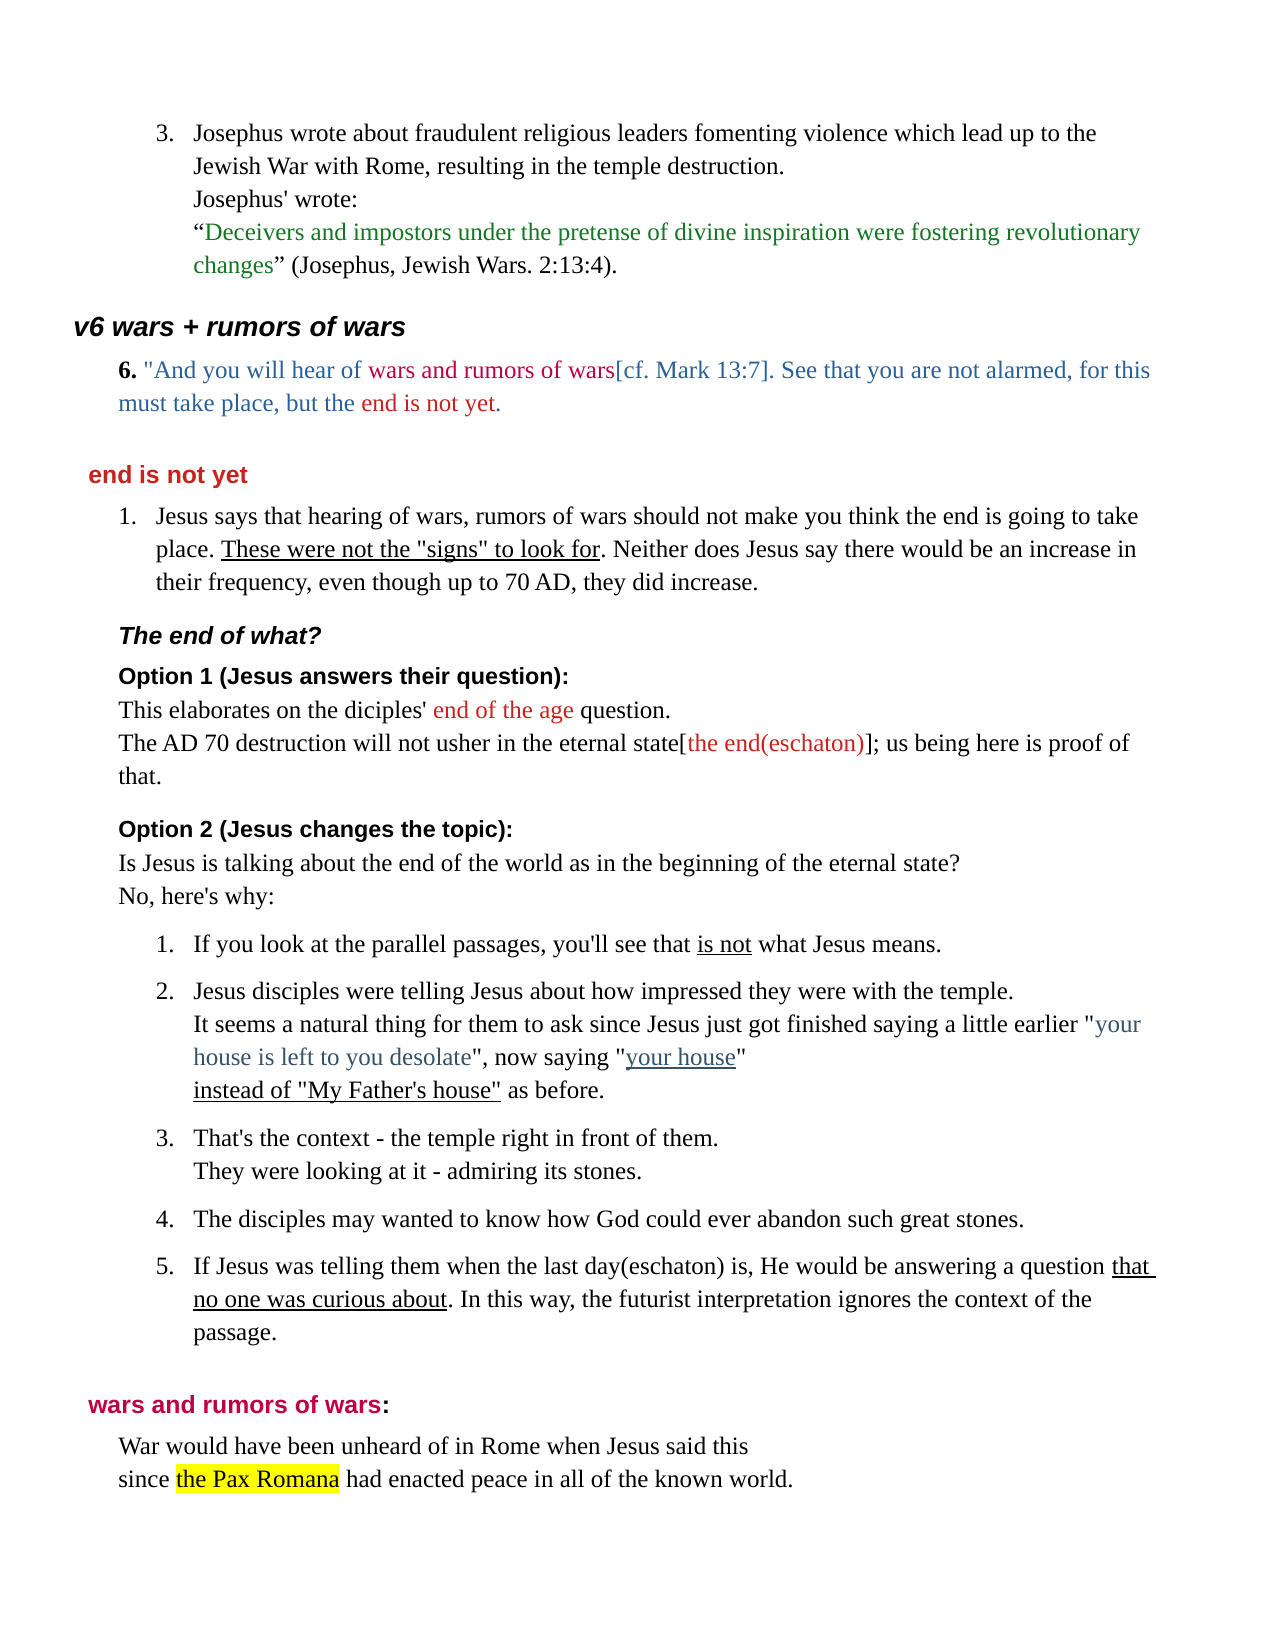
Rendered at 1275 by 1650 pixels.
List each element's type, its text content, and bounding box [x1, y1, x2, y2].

list Jesus disciples were telling Jesus about how impressed they were with the temple. It seems a natural thing for them to ask since Jesus just got finished saying a little earlier "your house is left to you desolate", now saying "your house" instead of "My Father's house" as before. [156, 976, 1157, 1104]
list If you look at the parallel passages, you'll see that is not what Jesus means. [156, 929, 1157, 958]
subtitle Option 2 (Jesus changes the topic): [118, 815, 1157, 842]
list Jesus says that hearing of wars, rumors of wars should not make you think the end is going to take place. These were not the "signs" to look for. Neither does Jesus say there would be an increase in their frequency, even though up to 70 AD, they did increase. [118, 501, 1157, 596]
subtitle wars and rumors of wars: [88, 1390, 1157, 1418]
text War would have been unheard of in Rome when Jesus said this since the Pax Romana had enacted peace in all of the known world. [118, 1431, 1157, 1493]
subtitle v6 wars + rumors of wars [73, 310, 1157, 342]
text This elaborates on the diciples' end of the age question. The AD 70 destruction will not usher in the eternal state[the end(eschaton)]; us being here is proof of that. [118, 695, 1157, 790]
list Josephus wrote about fraudulent religious leaders fomenting violence which lead up to the Jewish War with Rome, resulting in the temple destruction. Josephus' wrote: “Deceivers and impostors under the pretense of divine inspiration were fostering revolutionary changes” (Josephus, Jewish Wars. 2:13:4). [156, 118, 1157, 279]
text 6. "And you will hear of wars and rumors of wars[cf. Mark 13:7]. See that you are not alarmed, for this must take place, but the end is not yet. [118, 355, 1157, 416]
list The disciples may wanted to know how God could ever abandon such great stones. [156, 1204, 1157, 1232]
text Is Jesus is talking about the end of the world as in the beginning of the eternal state? No, here's why: [118, 848, 1157, 910]
list That's the context - the temple right in front of them. They were looking at it - admiring its stones. [156, 1123, 1157, 1185]
list If Jesus was telling them when the last day(eschaton) is, He would be answering a question that no one was curious about. In this way, the futurist interpretation ignores the context of the passage. [156, 1251, 1157, 1346]
subtitle Option 1 (Jesus answers their question): [118, 662, 1157, 689]
subtitle The end of what? [118, 621, 1157, 650]
subtitle end is not yet [88, 460, 1157, 489]
